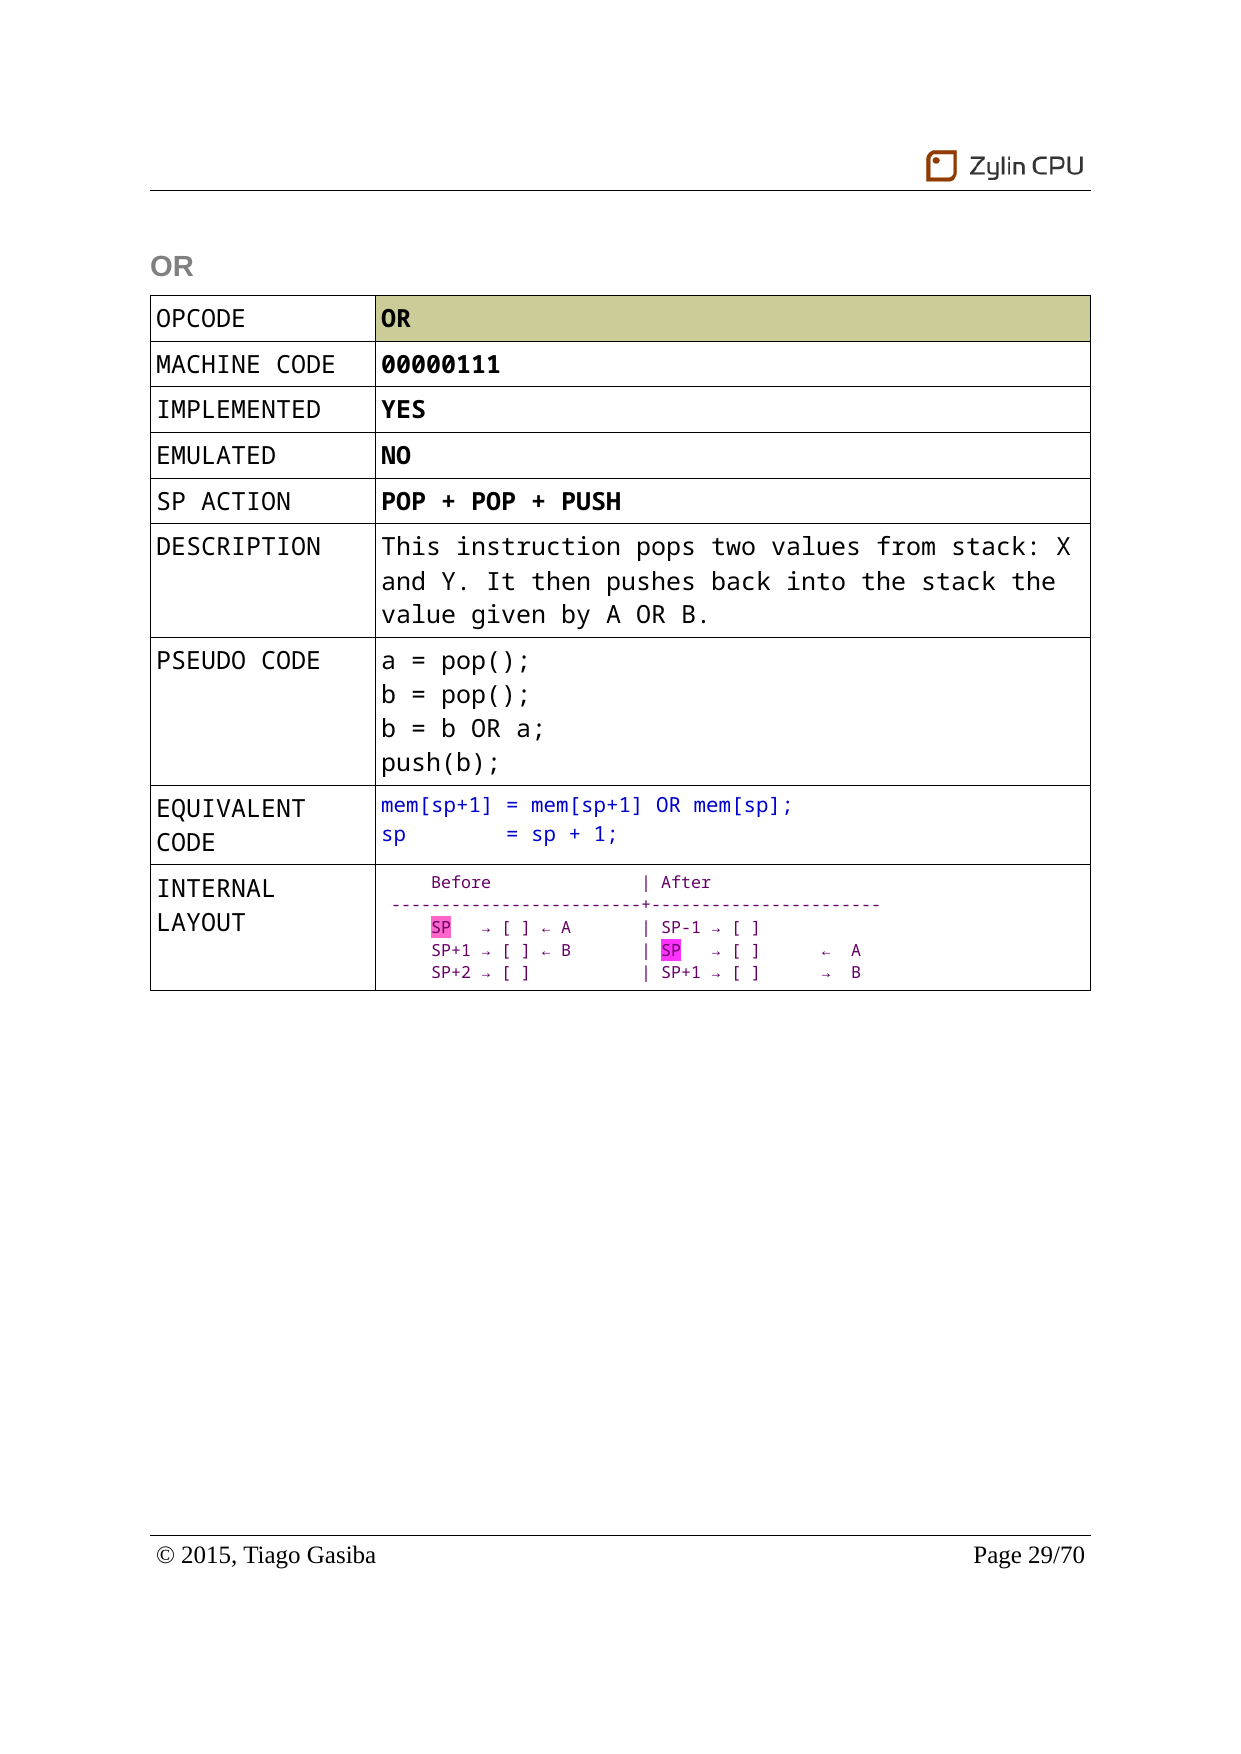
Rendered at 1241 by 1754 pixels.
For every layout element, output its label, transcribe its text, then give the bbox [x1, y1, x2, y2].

table_cell INTERNAL LAYOUT [151, 865, 375, 990]
table_cell SP ACTION [151, 479, 375, 523]
table_cell mem[sp+1] = mem[sp+1] OR mem[sp]; sp = sp + 1; [376, 786, 1090, 864]
table_cell a = pop(); b = pop(); b = b OR a; push(b); [376, 638, 1090, 785]
table_cell EMULATED [151, 433, 375, 478]
table_cell Before | After -------------------------+----------------------- SP → [ ] ← A | SP-1 → [ ] SP+1 → [ ] ← B | SP → [ ] ← A SP+2 → [ ] | SP+1 → [ ] → B [376, 865, 1090, 990]
table_cell NO [376, 433, 1090, 478]
table_cell EQUIVALENT CODE [151, 786, 375, 864]
table_cell 00000111 [376, 342, 1090, 386]
picture [922, 148, 1151, 185]
table_cell IMPLEMENTED [151, 387, 375, 432]
table_cell PSEUDO CODE [151, 638, 375, 785]
table_cell MACHINE CODE [151, 342, 375, 386]
table_header OR [376, 296, 1090, 341]
table_header OPCODE [151, 296, 375, 341]
table_cell This instruction pops two values from stack: X and Y. It then pushes back into the stack the value given by A OR B. [376, 524, 1090, 637]
table_cell POP + POP + PUSH [376, 479, 1090, 523]
subtitle OR [150, 249, 1091, 283]
table_cell DESCRIPTION [151, 524, 375, 637]
table_cell YES [376, 387, 1090, 432]
